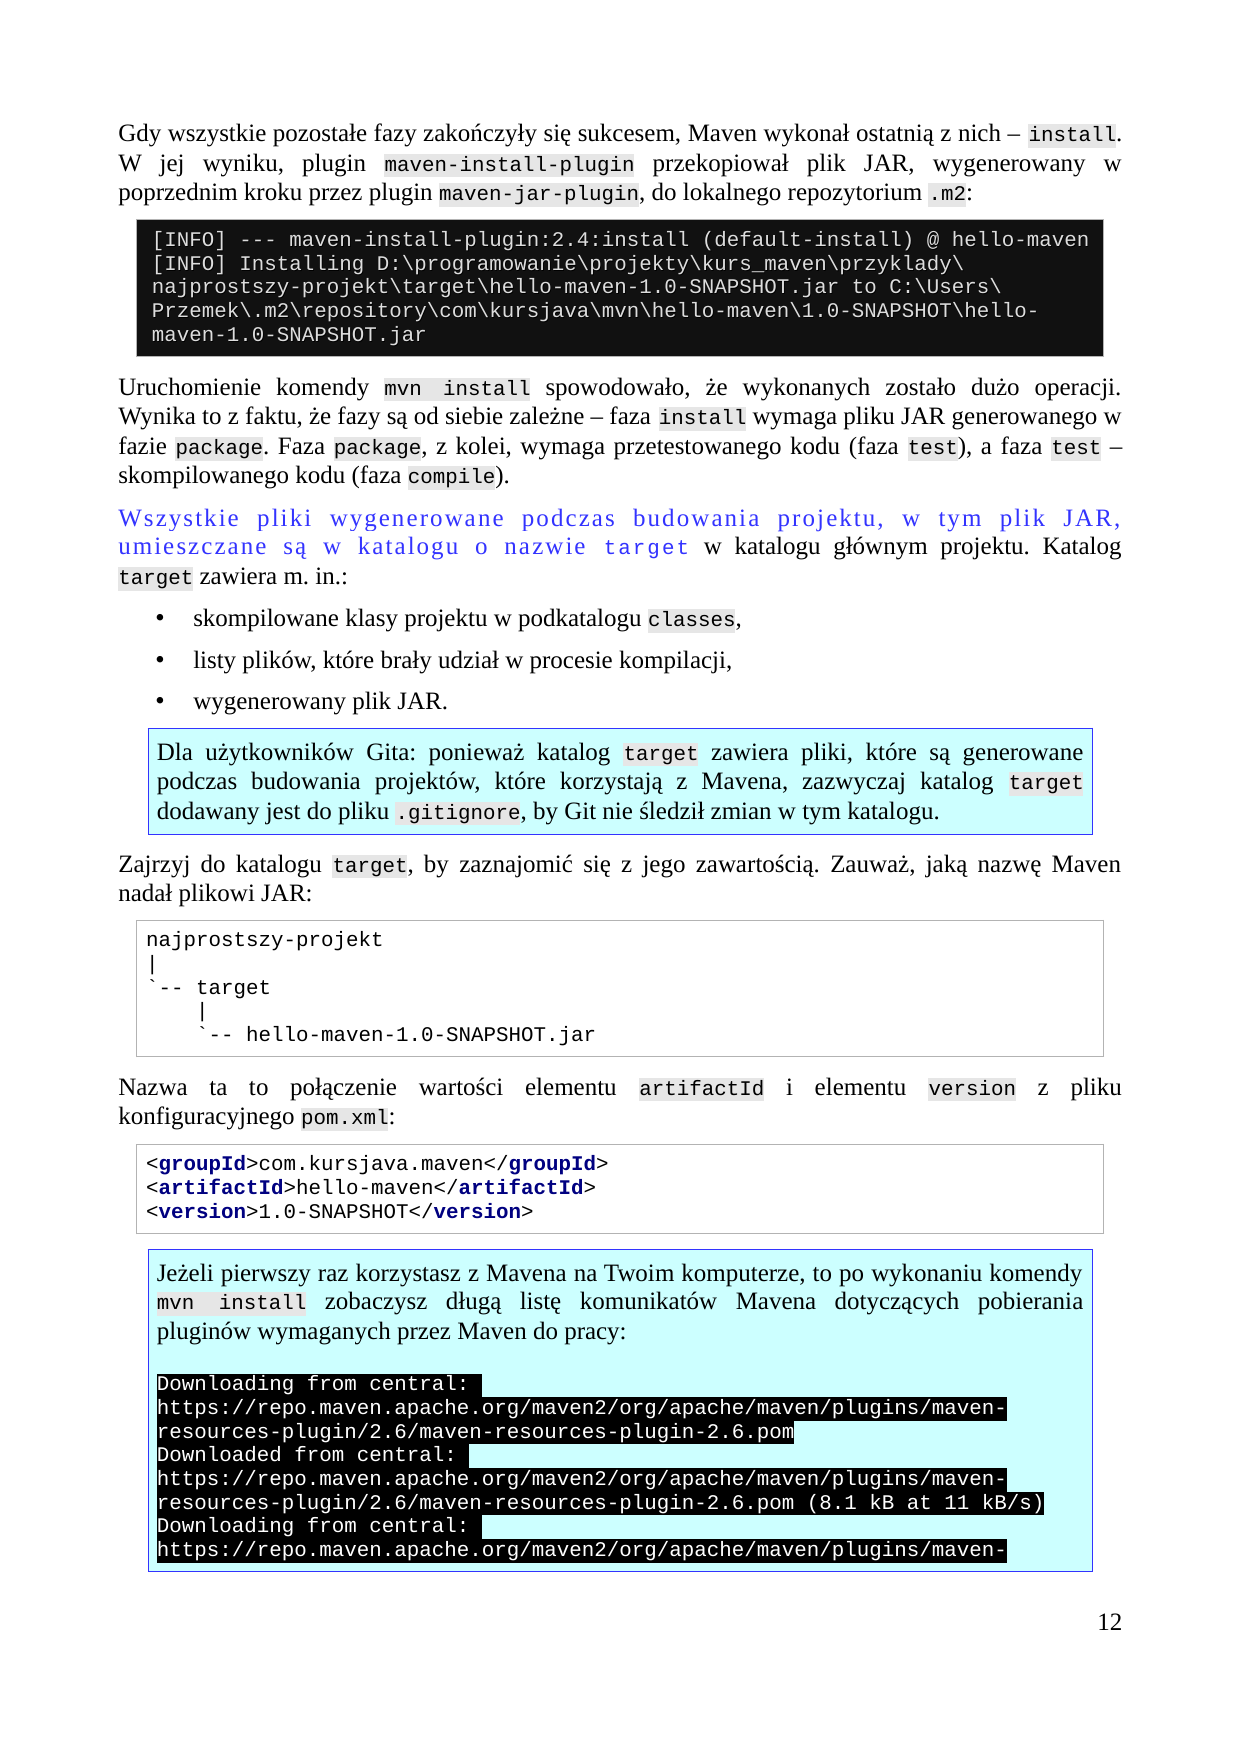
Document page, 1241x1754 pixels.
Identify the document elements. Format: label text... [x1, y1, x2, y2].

text <version>1.0-SNAPSHOT</version> [137, 1191, 1103, 1233]
text | [137, 990, 1103, 1014]
text Downloaded from central: https://repo.maven.apache.org/maven2/org/apache/maven/plugins/maven-resources-plugin/2.6/maven-resources-plugin-2.6.pom (8.1 kB at 11 kB/s) [469, 1435, 1092, 1506]
text <artifactId>hello-maven</artifactId> [137, 1167, 1103, 1191]
list wygenerowany plik JAR. [156, 686, 1122, 715]
text Gdy wszystkie pozostałe fazy zakończyły się sukcesem, Maven wykonał ostatnią z nich – install. W jej wyniku, plugin maven-install-plugin przekopiował plik JAR, wygenerowany w poprzednim kroku przez plugin maven-jar-plugin, do lokalnego repozytorium .m2: [118, 118, 1122, 207]
text Uruchomienie komendy mvn install spowodowało, że wykonanych zostało dużo operacji. Wynika to z faktu, że fazy są od siebie zależne – faza install wymaga pliku JAR generowanego w fazie package. Faza package, z kolei, wymaga przetestowanego kodu (faza test), a faza test – skompilowanego kodu (faza compile). [118, 372, 1122, 490]
list skompilowane klasy projektu w podkatalogu classes, [156, 603, 1122, 633]
text `-- target [137, 967, 1103, 990]
text `-- hello-maven-1.0-SNAPSHOT.jar [137, 1014, 1103, 1056]
text Downloading from central: https://repo.maven.apache.org/maven2/org/apache/maven/plugins/maven- [149, 1506, 1092, 1571]
text <groupId>com.kursjava.maven</groupId> [137, 1145, 1103, 1167]
text Downloading from central: https://repo.maven.apache.org/maven2/org/apache/maven/plugins/maven-resources-plugin/2.6/maven-resources-plugin-2.6.pom [149, 1364, 1092, 1435]
text Zajrzyj do katalogu target, by zaznajomić się z jego zawartością. Zauważ, jaką nazwę Maven nadał plikowi JAR: [118, 849, 1122, 907]
text Nazwa ta to połączenie wartości elementu artifactId i elementu version z pliku konfiguracyjnego pom.xml: [118, 1072, 1122, 1131]
text [INFO] Installing D:\programowanie\projekty\kurs_maven\przyklady\najprostszy-projekt\target\hello-maven-1.0-SNAPSHOT.jar to C:\Users\Przemek\.m2\repository\com\kursjava\mvn\hello-maven\1.0-SNAPSHOT\hello-maven-1.0-SNAPSHOT.jar [137, 243, 1103, 356]
list listy plików, które brały udział w procesie kompilacji, [156, 645, 1122, 674]
text Jeżeli pierwszy raz korzystasz z Mavena na Twoim komputerze, to po wykonaniu komendy mvn install zobaczysz długą listę komunikatów Mavena dotyczących pobierania pluginów wymaganych przez Maven do pracy: [149, 1250, 1092, 1336]
text najprostszy-projekt [137, 921, 1103, 943]
text Dla użytkowników Gita: ponieważ katalog target zawiera pliki, które są generowane podczas budowania projektów, które korzystają z Mavena, zazwyczaj katalog target dodawany jest do pliku .gitignore, by Git nie śledził zmian w tym katalogu. [149, 729, 1092, 834]
text | [137, 943, 1103, 967]
text [INFO] --- maven-install-plugin:2.4:install (default-install) @ hello-maven [137, 220, 1103, 243]
text Wszystkie pliki wygenerowane podczas budowania projektu, w tym plik JAR, umieszczane są w katalogu o nazwie target w katalogu głównym projektu. Katalog target zawiera m. in.: [118, 531, 1122, 591]
